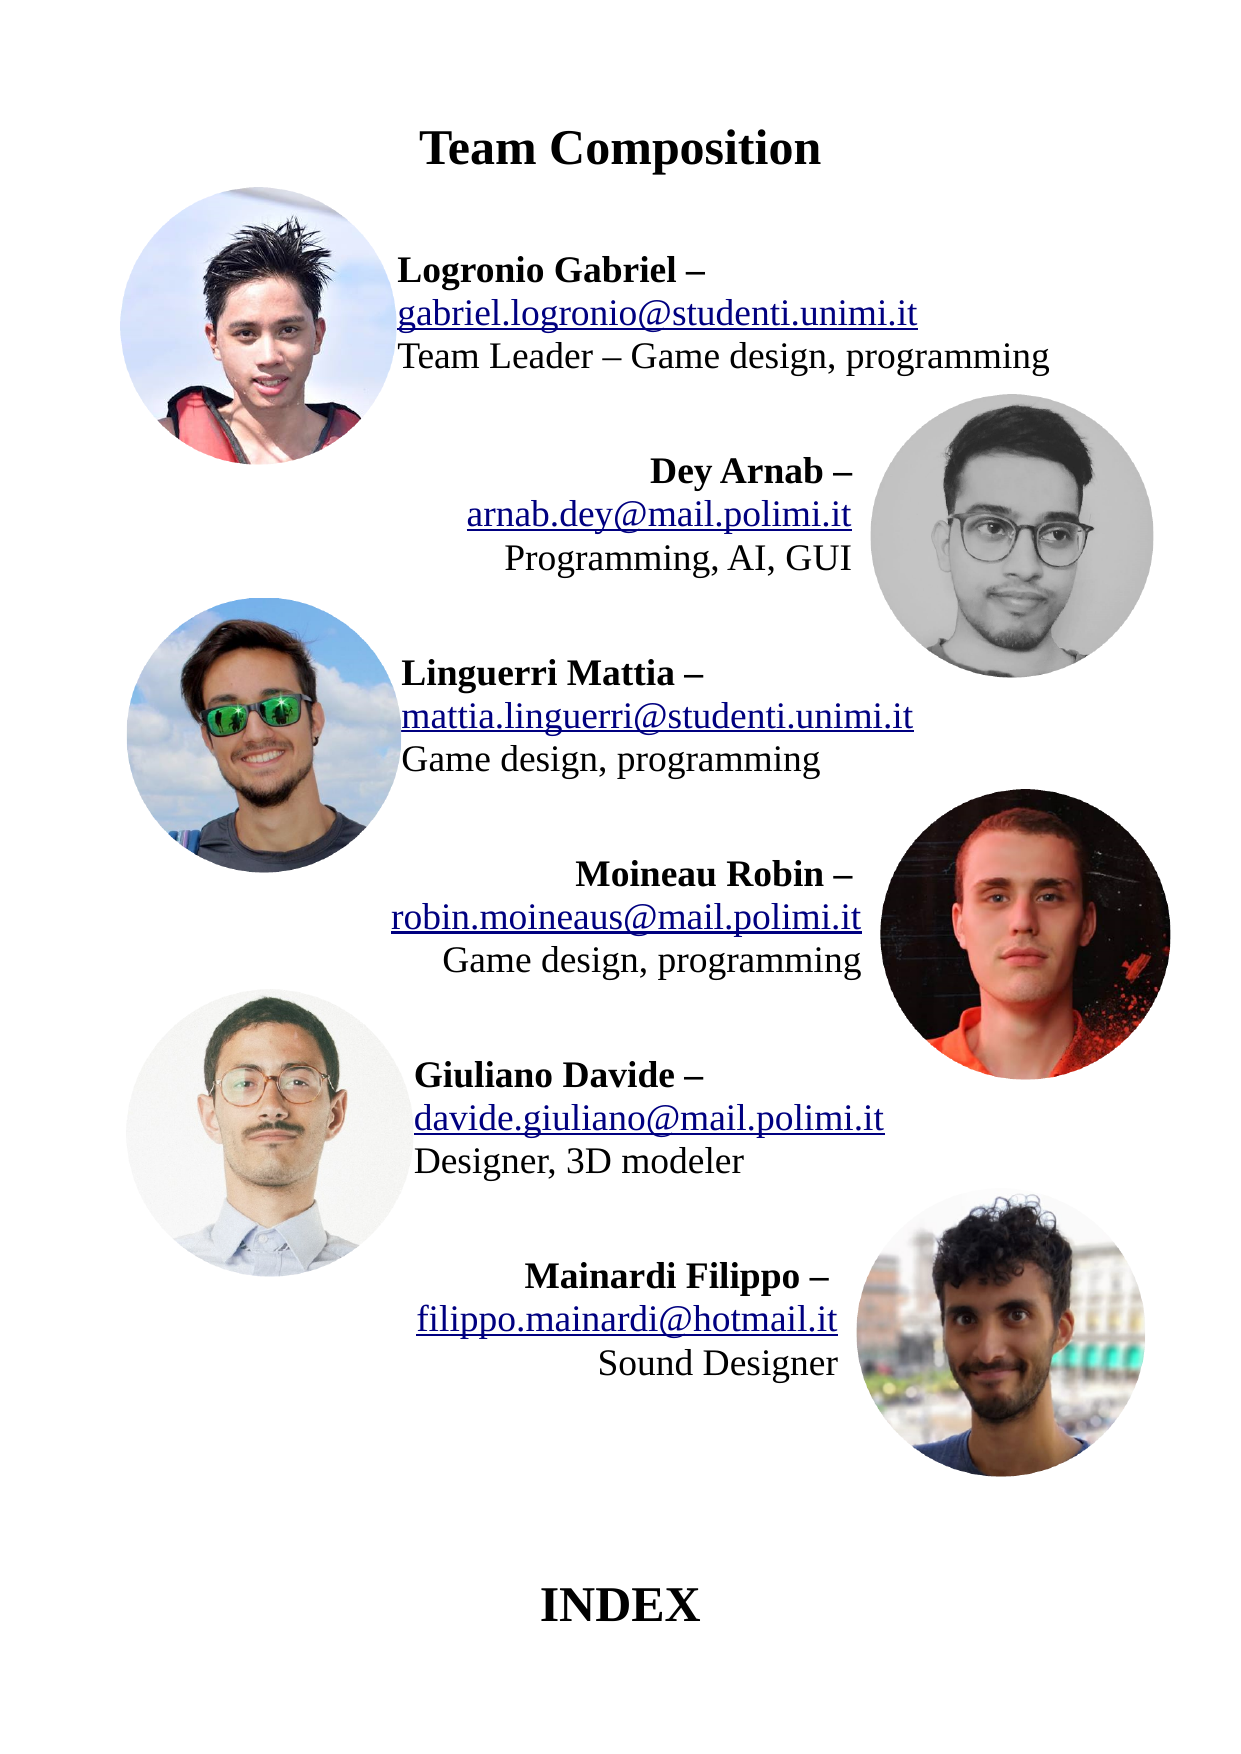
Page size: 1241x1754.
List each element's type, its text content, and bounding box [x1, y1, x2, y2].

picture [870, 394, 1154, 678]
text mattia.linguerri@studenti.unimi.it [402, 693, 1122, 736]
text Logronio Gabriel – [397, 247, 1122, 291]
text Team Leader – Game design, programming [397, 334, 1122, 377]
text filippo.mainardi@hotmail.it [118, 1297, 856, 1340]
text gabriel.logronio@studenti.unimi.it [397, 291, 1122, 334]
text Designer, 3D modeler [414, 1139, 1122, 1182]
text Giuliano Davide – [414, 1052, 1122, 1096]
text [118, 1052, 126, 1096]
text Programming, AI, GUI [118, 535, 870, 578]
picture [126, 598, 402, 873]
picture [120, 187, 397, 465]
text Team Composition [118, 118, 1122, 176]
text davide.giuliano@mail.polimi.it [414, 1096, 1122, 1139]
text Game design, programming [118, 937, 880, 981]
text Mainardi Filippo – [118, 1254, 856, 1297]
text Linguerri Mattia – [402, 650, 1122, 693]
text Sound Designer [118, 1340, 856, 1383]
picture [880, 789, 1171, 1080]
text arnab.dey@mail.polimi.it [118, 492, 870, 535]
text INDEX [118, 1575, 1122, 1632]
picture [856, 1188, 1146, 1477]
text Game design, programming [402, 736, 1122, 779]
text robin.moineaus@mail.polimi.it [118, 894, 880, 937]
text Moineau Robin – [118, 851, 880, 894]
text Dey Arnab – [118, 449, 870, 492]
picture [126, 989, 414, 1277]
